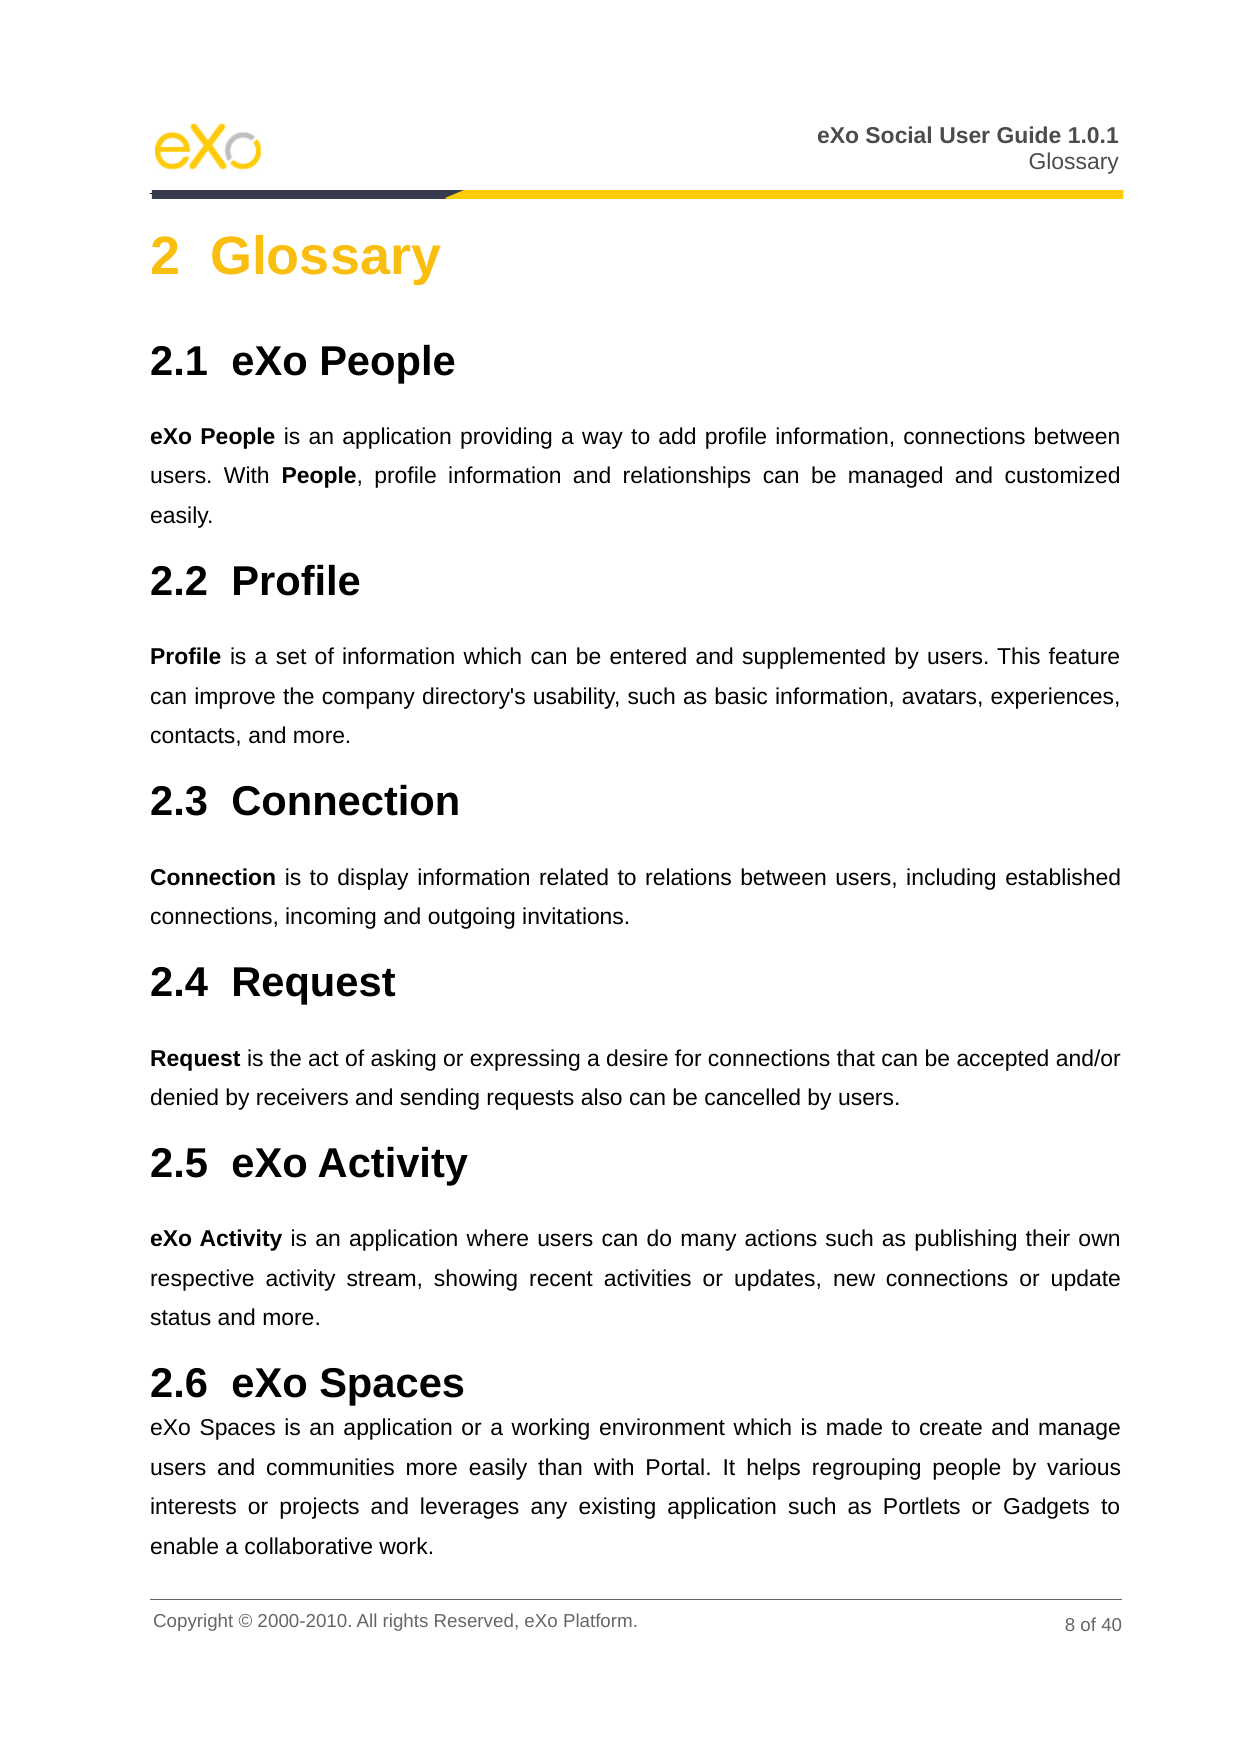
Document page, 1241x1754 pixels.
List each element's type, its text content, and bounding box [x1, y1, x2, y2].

text eXo People is an application providing a way to add profile information, connections between users. With People, profile information and relationships can be managed and customized easily. [150, 423, 1122, 528]
picture [155, 123, 262, 170]
text Profile is a set of information which can be entered and supplemented by users. This feature can improve the company directory's usability, such as basic information, avatars, experiences, contacts, and more. [150, 643, 1122, 749]
text Connection is to display information related to relations between users, including established connections, incoming and outgoing invitations. [150, 864, 1122, 929]
subtitle eXo Activity [150, 1138, 1122, 1186]
subtitle Glossary [150, 223, 1122, 286]
subtitle Connection [150, 777, 1122, 825]
subtitle eXo Spaces [150, 1359, 1122, 1407]
subtitle Profile [150, 556, 1122, 604]
text Request is the act of asking or expressing a desire for connections that can be accepted and/or denied by receivers and sending requests also can be cancelled by users. [150, 1044, 1122, 1110]
picture [151, 190, 1124, 199]
subtitle eXo People [150, 336, 1122, 384]
text eXo Activity is an application where users can do many actions such as publishing their own respective activity stream, showing recent activities or updates, new connections or update status and more. [150, 1225, 1122, 1331]
text eXo Spaces is an application or a working environment which is made to create and manage users and communities more easily than with Portal. It helps regrouping people by various interests or projects and leverages any existing application such as Portlets or Gadgets to enable a collaborative work. [150, 1414, 1122, 1559]
subtitle Request [150, 958, 1122, 1006]
